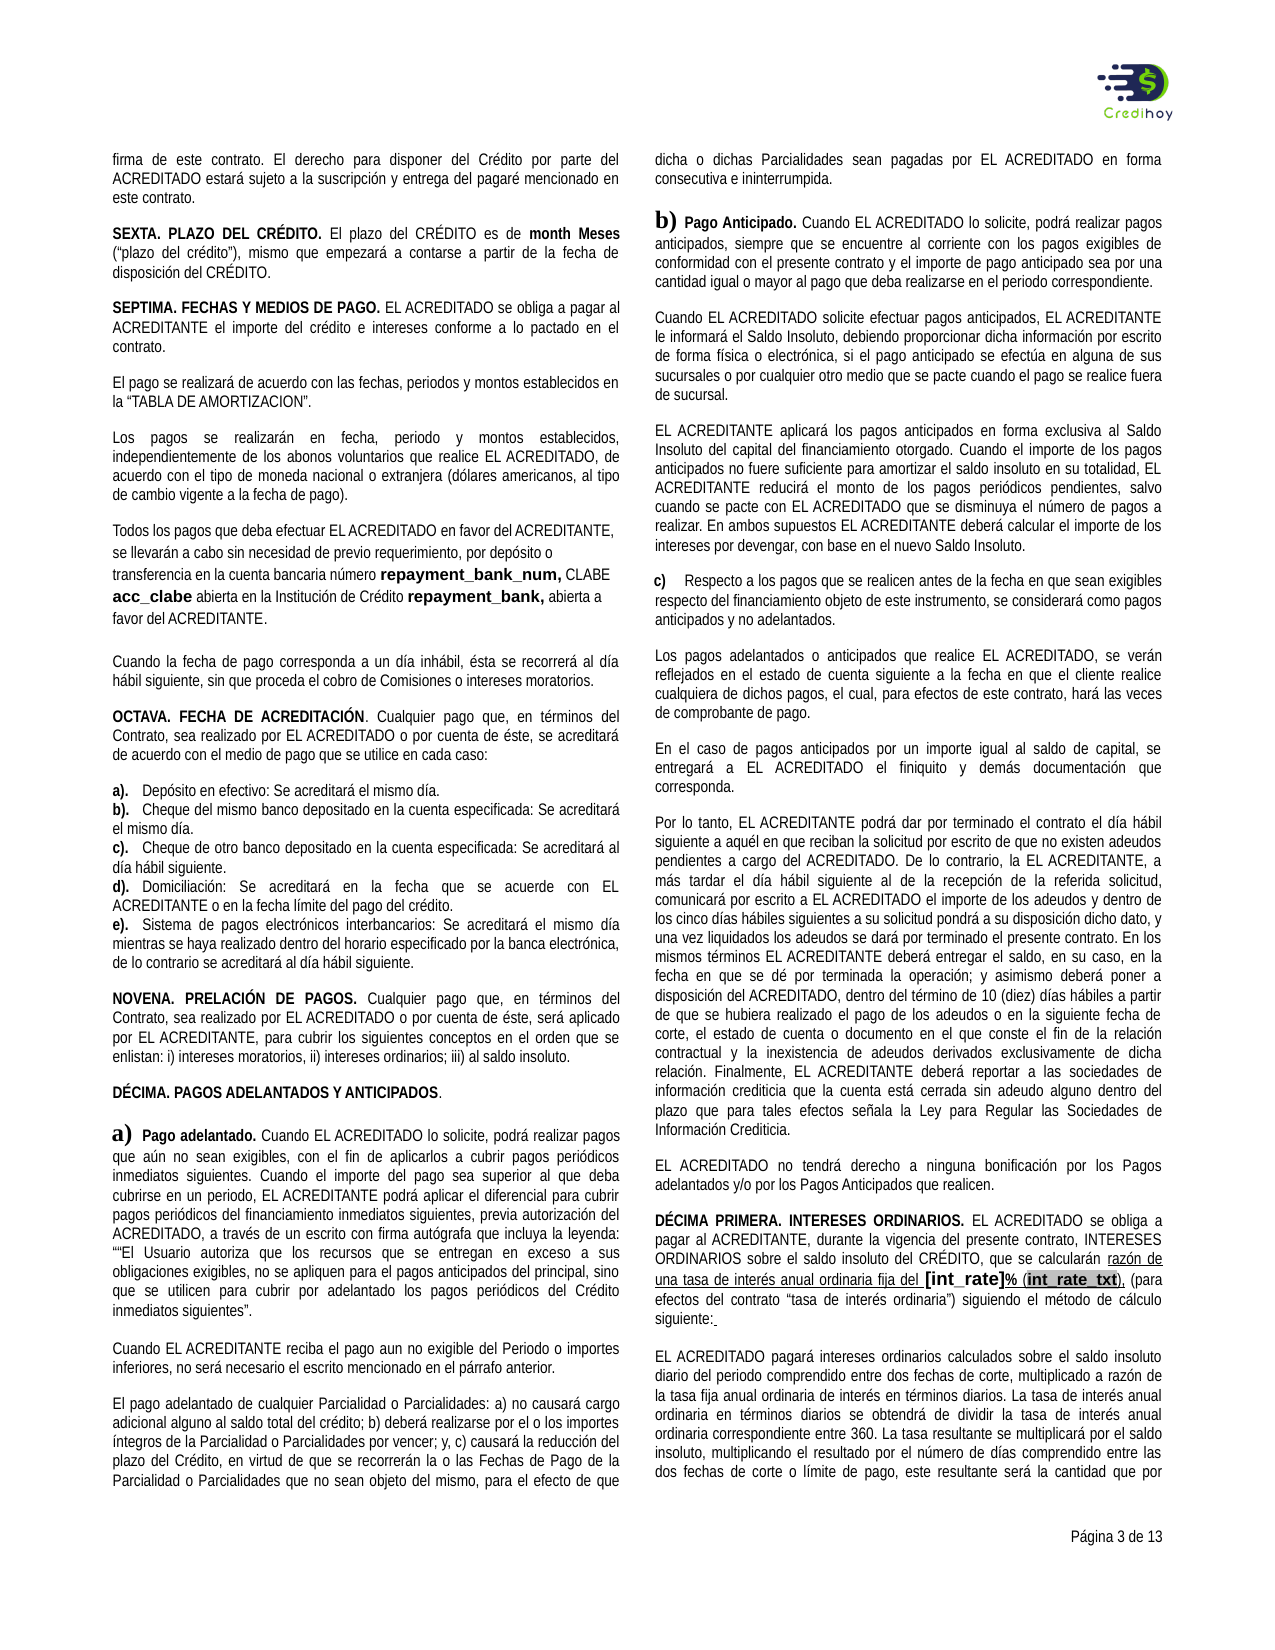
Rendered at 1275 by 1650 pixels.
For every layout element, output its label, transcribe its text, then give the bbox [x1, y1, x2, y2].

picture [1097, 64, 1173, 121]
text Cuando EL ACREDITADO solicite efectuar pagos anticipados, EL ACREDITANTE le informará el Saldo Insoluto, debiendo proporcionar dicha información por escrito de forma física o electrónica, si el pago anticipado se efectúa en alguna de sus sucursales o por cualquier otro medio que se pacte cuando el pago se realice fuera de sucursal. [655, 308, 1162, 404]
text OCTAVA. FECHA DE ACREDITACIÓN. Cualquier pago que, en términos del Contrato, sea realizado por EL ACREDITADO o por cuenta de éste, se acreditará de acuerdo con el medio de pago que se utilice en cada caso: [112, 707, 620, 764]
text El pago adelantado de cualquier Parcialidad o Parcialidades: a) no causará cargo adicional alguno al saldo total del crédito; b) deberá realizarse por el o los importes íntegros de la Parcialidad o Parcialidades por vencer; y, c) causará la reducción del plazo del Crédito, en virtud de que se recorrerán la o las Fechas de Pago de la Parcialidad o Parcialidades que no sean objeto del mismo, para el efecto de que [112, 1394, 620, 1489]
list Respecto a los pagos que se realicen antes de la fecha en que sean exigibles respecto del financiamiento objeto de este instrumento, se considerará como pagos anticipados y no adelantados. [654, 571, 1162, 629]
text En el caso de pagos anticipados por un importe igual al saldo de capital, se entregará a EL ACREDITADO el finiquito y demás documentación que corresponda. [655, 739, 1162, 796]
text NOVENA. PRELACIÓN DE PAGOS. Cualquier pago que, en términos del Contrato, sea realizado por EL ACREDITADO o por cuenta de éste, será aplicado por EL ACREDITANTE, para cubrir los siguientes conceptos en el orden que se enlistan: i) intereses moratorios, ii) intereses ordinarios; iii) al saldo insoluto. [112, 989, 620, 1066]
list Domiciliación: Se acreditará en la fecha que se acuerde con EL ACREDITANTE o en la fecha límite del pago del crédito. [112, 877, 620, 915]
text Los pagos se realizarán en fecha, periodo y montos establecidos, independientemente de los abonos voluntarios que realice EL ACREDITADO, de acuerdo con el tipo de moneda nacional o extranjera (dólares americanos, al tipo de cambio vigente a la fecha de pago). [112, 427, 620, 504]
list Pago adelantado. Cuando EL ACREDITADO lo solicite, podrá realizar pagos que aún no sean exigibles, con el fin de aplicarlos a cubrir pagos periódicos inmediatos siguientes. Cuando el importe del pago sea superior al que deba cubrirse en un periodo, EL ACREDITANTE podrá aplicar el diferencial para cubrir pagos periódicos del financiamiento inmediatos siguientes, previa autorización del ACREDITADO, a través de un escrito con firma autógrafa que incluya la leyenda: ““El Usuario autoriza que los recursos que se entregan en exceso a sus obligaciones exigibles, no se apliquen para el pagos anticipados del principal, sino que se utilicen para cubrir por adelantado los pagos periódicos del Crédito inmediatos siguientes”. [111, 1118, 620, 1319]
text dicha o dichas Parcialidades sean pagadas por EL ACREDITADO en forma consecutiva e ininterrumpida. [655, 150, 1162, 188]
text El pago se realizará de acuerdo con las fechas, periodos y montos establecidos en la “TABLA DE AMORTIZACION”. [112, 372, 620, 411]
text Todos los pagos que deba efectuar EL ACREDITADO en favor del ACREDITANTE, se llevarán a cabo sin necesidad de previo requerimiento, por depósito o transferencia en la cuenta bancaria número repayment_bank_num, CLABE acc_clabe abierta en la Institución de Crédito repayment_bank, abierta a favor del ACREDITANTE. [112, 521, 620, 628]
list Cuando EL ACREDITANTE reciba el pago aun no exigible del Periodo o importes inferiores, no será necesario el escrito mencionado en el párrafo anterior. [112, 1339, 620, 1377]
text SEXTA. PLAZO DEL CRÉDITO. El plazo del CRÉDITO es de month Meses (“plazo del crédito”), mismo que empezará a contarse a partir de la fecha de disposición del CRÉDITO. [112, 224, 620, 282]
text firma de este contrato. El derecho para disponer del Crédito por parte del ACREDITADO estará sujeto a la suscripción y entrega del pagaré mencionado en este contrato. [112, 150, 620, 207]
list Sistema de pagos electrónicos interbancarios: Se acreditará el mismo día mientras se haya realizado dentro del horario especificado por la banca electrónica, de lo contrario se acreditará al día hábil siguiente. [112, 915, 620, 972]
text EL ACREDITADO pagará intereses ordinarios calculados sobre el saldo insoluto diario del periodo comprendido entre dos fechas de corte, multiplicado a razón de la tasa fija anual ordinaria de interés en términos diarios. La tasa de interés anual ordinaria en términos diarios se obtendrá de dividir la tasa de interés anual ordinaria correspondiente entre 360. La tasa resultante se multiplicará por el saldo insoluto, multiplicando el resultado por el número de días comprendido entre las dos fechas de corte o límite de pago, este resultante será la cantidad que por [655, 1347, 1162, 1481]
list Depósito en efectivo: Se acreditará el mismo día. [112, 781, 620, 800]
list Pago Anticipado. Cuando EL ACREDITADO lo solicite, podrá realizar pagos anticipados, siempre que se encuentre al corriente con los pagos exigibles de conformidad con el presente contrato y el importe de pago anticipado sea por una cantidad igual o mayor al pago que deba realizarse en el periodo correspondiente. [655, 205, 1162, 291]
text DÉCIMA PRIMERA. INTERESES ORDINARIOS. EL ACREDITADO se obliga a pagar al ACREDITANTE, durante la vigencia del presente contrato, INTERESES ORDINARIOS sobre el saldo insoluto del CRÉDITO, que se calcularán razón de una tasa de interés anual ordinaria fija del [int_rate]% (int_rate_txt), (para efectos del contrato “tasa de interés ordinaria”) siguiendo el método de cálculo siguiente: [655, 1210, 1162, 1328]
text DÉCIMA. PAGOS ADELANTADOS Y ANTICIPADOS. [112, 1082, 620, 1102]
text Los pagos adelantados o anticipados que realice EL ACREDITADO, se verán reflejados en el estado de cuenta siguiente a la fecha en que el cliente realice cualquiera de dichos pagos, el cual, para efectos de este contrato, hará las veces de comprobante de pago. [655, 645, 1162, 722]
text Por lo tanto, EL ACREDITANTE podrá dar por terminado el contrato el día hábil siguiente a aquél en que reciban la solicitud por escrito de que no existen adeudos pendientes a cargo del ACREDITADO. De lo contrario, la EL ACREDITANTE, a más tardar el día hábil siguiente al de la recepción de la referida solicitud, comunicará por escrito a EL ACREDITADO el importe de los adeudos y dentro de los cinco días hábiles siguientes a su solicitud pondrá a su disposición dicho dato, y una vez liquidados los adeudos se dará por terminado el presente contrato. En los mismos términos EL ACREDITANTE deberá entregar el saldo, en su caso, en la fecha en que se dé por terminada la operación; y asimismo deberá poner a disposición del ACREDITADO, dentro del término de 10 (diez) días hábiles a partir de que se hubiera realizado el pago de los adeudos o en la siguiente fecha de corte, el estado de cuenta o documento en el que conste el fin de la relación contractual y la inexistencia de adeudos derivados exclusivamente de dicha relación. Finalmente, EL ACREDITANTE deberá reportar a las sociedades de información crediticia que la cuenta está cerrada sin adeudo alguno dentro del plazo que para tales efectos señala la Ley para Regular las Sociedades de Información Crediticia. [655, 813, 1162, 1139]
text Cuando la fecha de pago corresponda a un día inhábil, ésta se recorrerá al día hábil siguiente, sin que proceda el cobro de Comisiones o intereses moratorios. [112, 652, 620, 690]
list Cheque del mismo banco depositado en la cuenta especificada: Se acreditará el mismo día. [112, 800, 620, 838]
text SEPTIMA. FECHAS Y MEDIOS DE PAGO. EL ACREDITADO se obliga a pagar al ACREDITANTE el importe del crédito e intereses conforme a lo pactado en el contrato. [112, 298, 620, 356]
text EL ACREDITADO no tendrá derecho a ninguna bonificación por los Pagos adelantados y/o por los Pagos Anticipados que realicen. [655, 1155, 1162, 1194]
text EL ACREDITANTE aplicará los pagos anticipados en forma exclusiva al Saldo Insoluto del capital del financiamiento otorgado. Cuando el importe de los pagos anticipados no fuere suficiente para amortizar el saldo insoluto en su totalidad, EL ACREDITANTE reducirá el monto de los pagos periódicos pendientes, salvo cuando se pacte con EL ACREDITADO que se disminuya el número de pagos a realizar. En ambos supuestos EL ACREDITANTE deberá calcular el importe de los intereses por devengar, con base en el nuevo Saldo Insoluto. [655, 420, 1162, 554]
list Cheque de otro banco depositado en la cuenta especificada: Se acreditará al día hábil siguiente. [112, 838, 620, 877]
